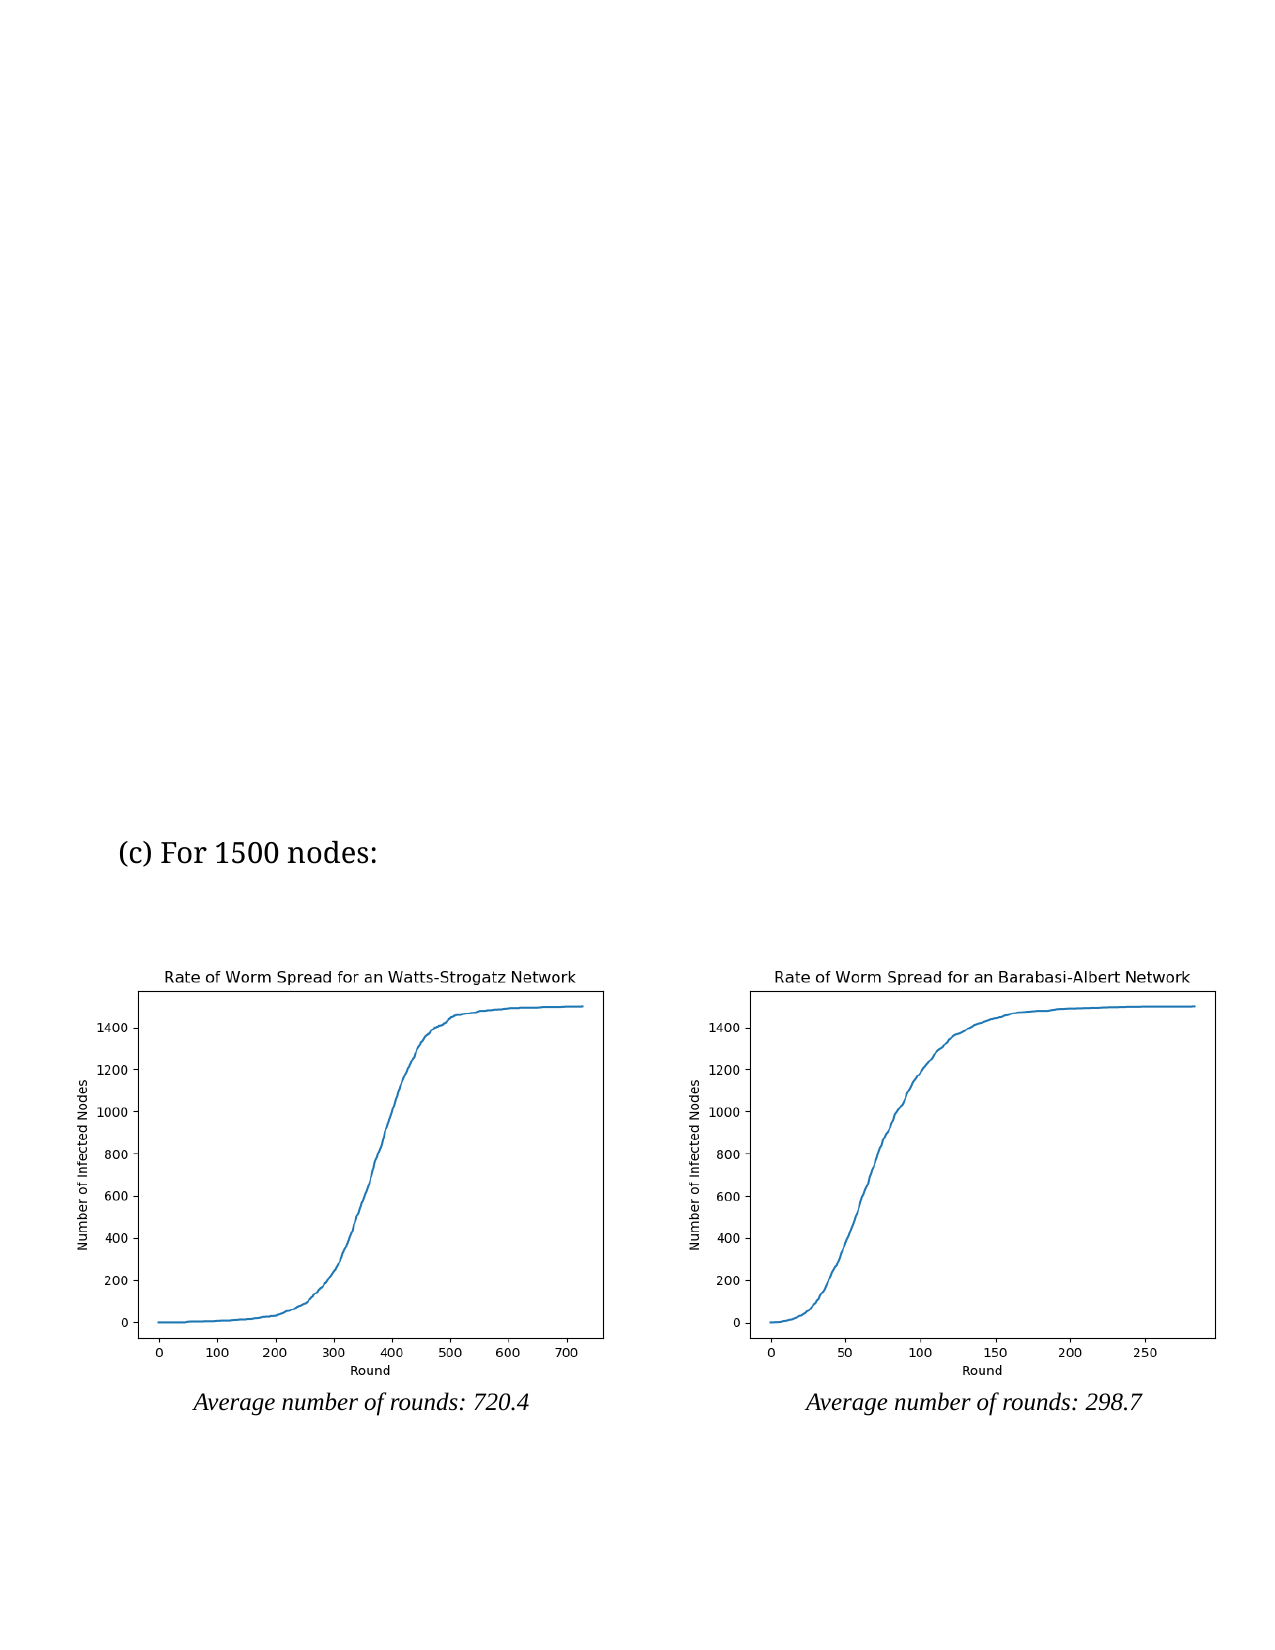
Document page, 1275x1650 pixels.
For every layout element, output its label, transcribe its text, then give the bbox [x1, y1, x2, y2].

picture [675, 936, 1275, 1387]
text Average number of rounds: 298.7 [675, 1387, 1275, 1416]
picture [62, 936, 663, 1387]
text Average number of rounds: 720.4 [62, 1387, 662, 1415]
text (c) For 1500 nodes: [118, 832, 1157, 872]
